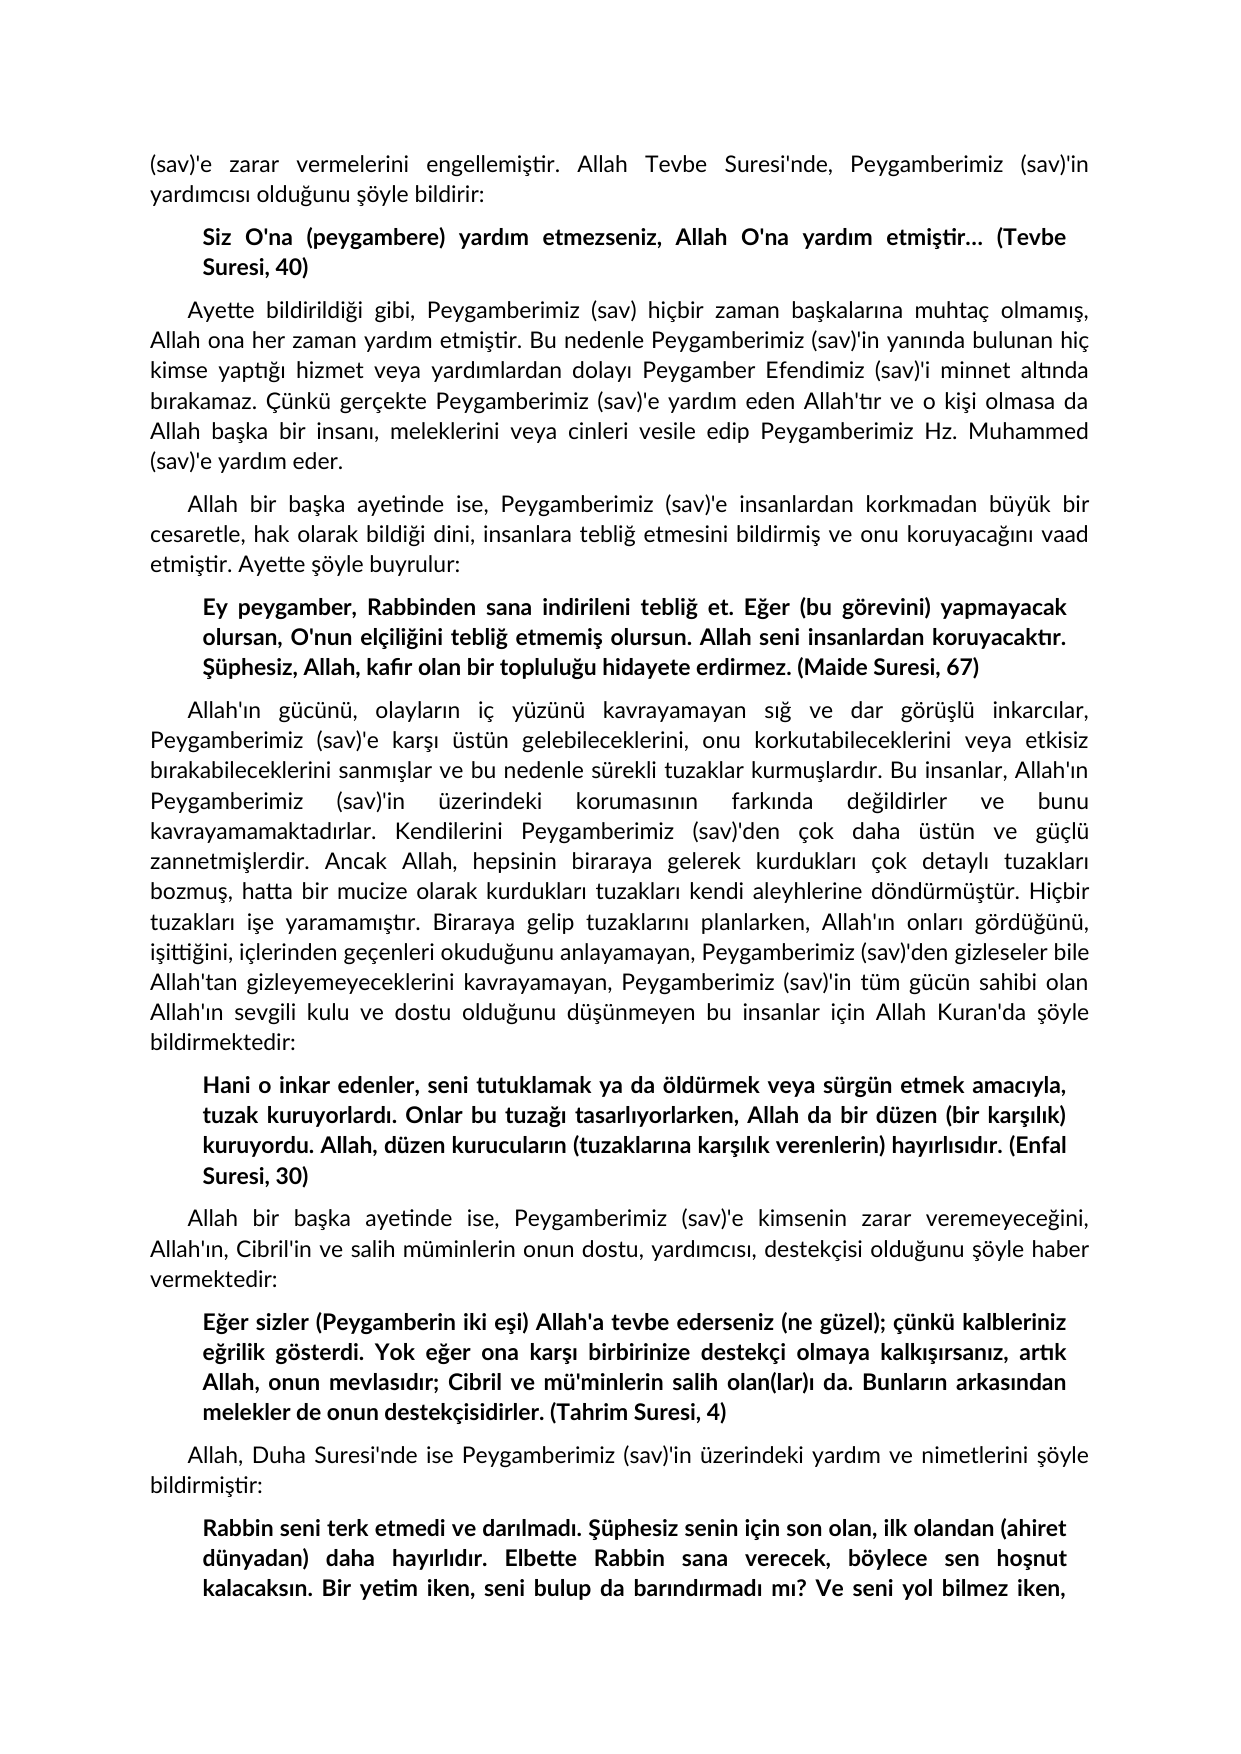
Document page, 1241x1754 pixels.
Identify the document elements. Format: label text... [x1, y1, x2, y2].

text Ayette bildirildiği gibi, Peygamberimiz (sav) hiçbir zaman başkalarına muhtaç olmamış, Allah ona her zaman yardım etmiştir. Bu nedenle Peygamberimiz (sav)'in yanında bulunan hiç kimse yaptığı hizmet veya yardımlardan dolayı Peygamber Efendimiz (sav)'i minnet altında bırakamaz. Çünkü gerçekte Peygamberimiz (sav)'e yardım eden Allah'tır ve o kişi olmasa da Allah başka bir insanı, meleklerini veya cinleri vesile edip Peygamberimiz Hz. Muhammed (sav)'e yardım eder. [150, 296, 1090, 474]
text Hani o inkar edenler, seni tutuklamak ya da öldürmek veya sürgün etmek amacıyla, tuzak kuruyorlardı. Onlar bu tuzağı tasarlıyorlarken, Allah da bir düzen (bir karşılık) kuruyordu. Allah, düzen kurucuların (tuzaklarına karşılık verenlerin) hayırlısıdır. (Enfal Suresi, 30) [202, 1071, 1068, 1189]
text Eğer sizler (Peygamberin iki eşi) Allah'a tevbe ederseniz (ne güzel); çünkü kalbleriniz eğrilik gösterdi. Yok eğer ona karşı birbirinize destekçi olmaya kalkışırsanız, artık Allah, onun mevlasıdır; Cibril ve mü'minlerin salih olan(lar)ı da. Bunların arkasından melekler de onun destekçisidirler. (Tahrim Suresi, 4) [202, 1307, 1068, 1425]
text Ey peygamber, Rabbinden sana indirileni tebliğ et. Eğer (bu görevini) yapmayacak olursan, O'nun elçiliğini tebliğ etmemiş olursun. Allah seni insanlardan koruyacaktır. Şüphesiz, Allah, kafir olan bir topluluğu hidayete erdirmez. (Maide Suresi, 67) [202, 593, 1068, 681]
text Allah bir başka ayetinde ise, Peygamberimiz (sav)'e kimsenin zarar veremeyeceğini, Allah'ın, Cibril'in ve salih müminlerin onun dostu, yardımcısı, destekçisi olduğunu şöyle haber vermektedir: [150, 1204, 1090, 1292]
text Siz O'na (peygambere) yardım etmezseniz, Allah O'na yardım etmiştir… (Tevbe Suresi, 40) [202, 223, 1068, 281]
text Allah bir başka ayetinde ise, Peygamberimiz (sav)'e insanlardan korkmadan büyük bir cesaretle, hak olarak bildiği dini, insanlara tebliğ etmesini bildirmiş ve onu koruyacağını vaad etmiştir. Ayette şöyle buyrulur: [150, 489, 1090, 577]
text Allah, Duha Suresi'nde ise Peygamberimiz (sav)'in üzerindeki yardım ve nimetlerini şöyle bildirmiştir: [150, 1441, 1090, 1498]
text (sav)'e zarar vermelerini engellemiştir. Allah Tevbe Suresi'nde, Peygamberimiz (sav)'in yardımcısı olduğunu şöyle bildirir: [150, 150, 1090, 208]
text Rabbin seni terk etmedi ve darılmadı. Şüphesiz senin için son olan, ilk olandan (ahiret dünyadan) daha hayırlıdır. Elbette Rabbin sana verecek, böylece sen hoşnut kalacaksın. Bir yetim iken, seni bulup da barındırmadı mı? Ve seni yol bilmez iken, [202, 1513, 1068, 1601]
text Allah'ın gücünü, olayların iç yüzünü kavrayamayan sığ ve dar görüşlü inkarcılar, Peygamberimiz (sav)'e karşı üstün gelebileceklerini, onu korkutabileceklerini veya etkisiz bırakabileceklerini sanmışlar ve bu nedenle sürekli tuzaklar kurmuşlardır. Bu insanlar, Allah'ın Peygamberimiz (sav)'in üzerindeki korumasının farkında değildirler ve bunu kavrayamamaktadırlar. Kendilerini Peygamberimiz (sav)'den çok daha üstün ve güçlü zannetmişlerdir. Ancak Allah, hepsinin biraraya gelerek kurdukları çok detaylı tuzakları bozmuş, hatta bir mucize olarak kurdukları tuzakları kendi aleyhlerine döndürmüştür. Hiçbir tuzakları işe yaramamıştır. Biraraya gelip tuzaklarını planlarken, Allah'ın onları gördüğünü, işittiğini, içlerinden geçenleri okuduğunu anlayamayan, Peygamberimiz (sav)'den gizleseler bile Allah'tan gizleyemeyeceklerini kavrayamayan, Peygamberimiz (sav)'in tüm gücün sahibi olan Allah'ın sevgili kulu ve dostu olduğunu düşünmeyen bu insanlar için Allah Kuran'da şöyle bildirmektedir: [150, 696, 1090, 1056]
